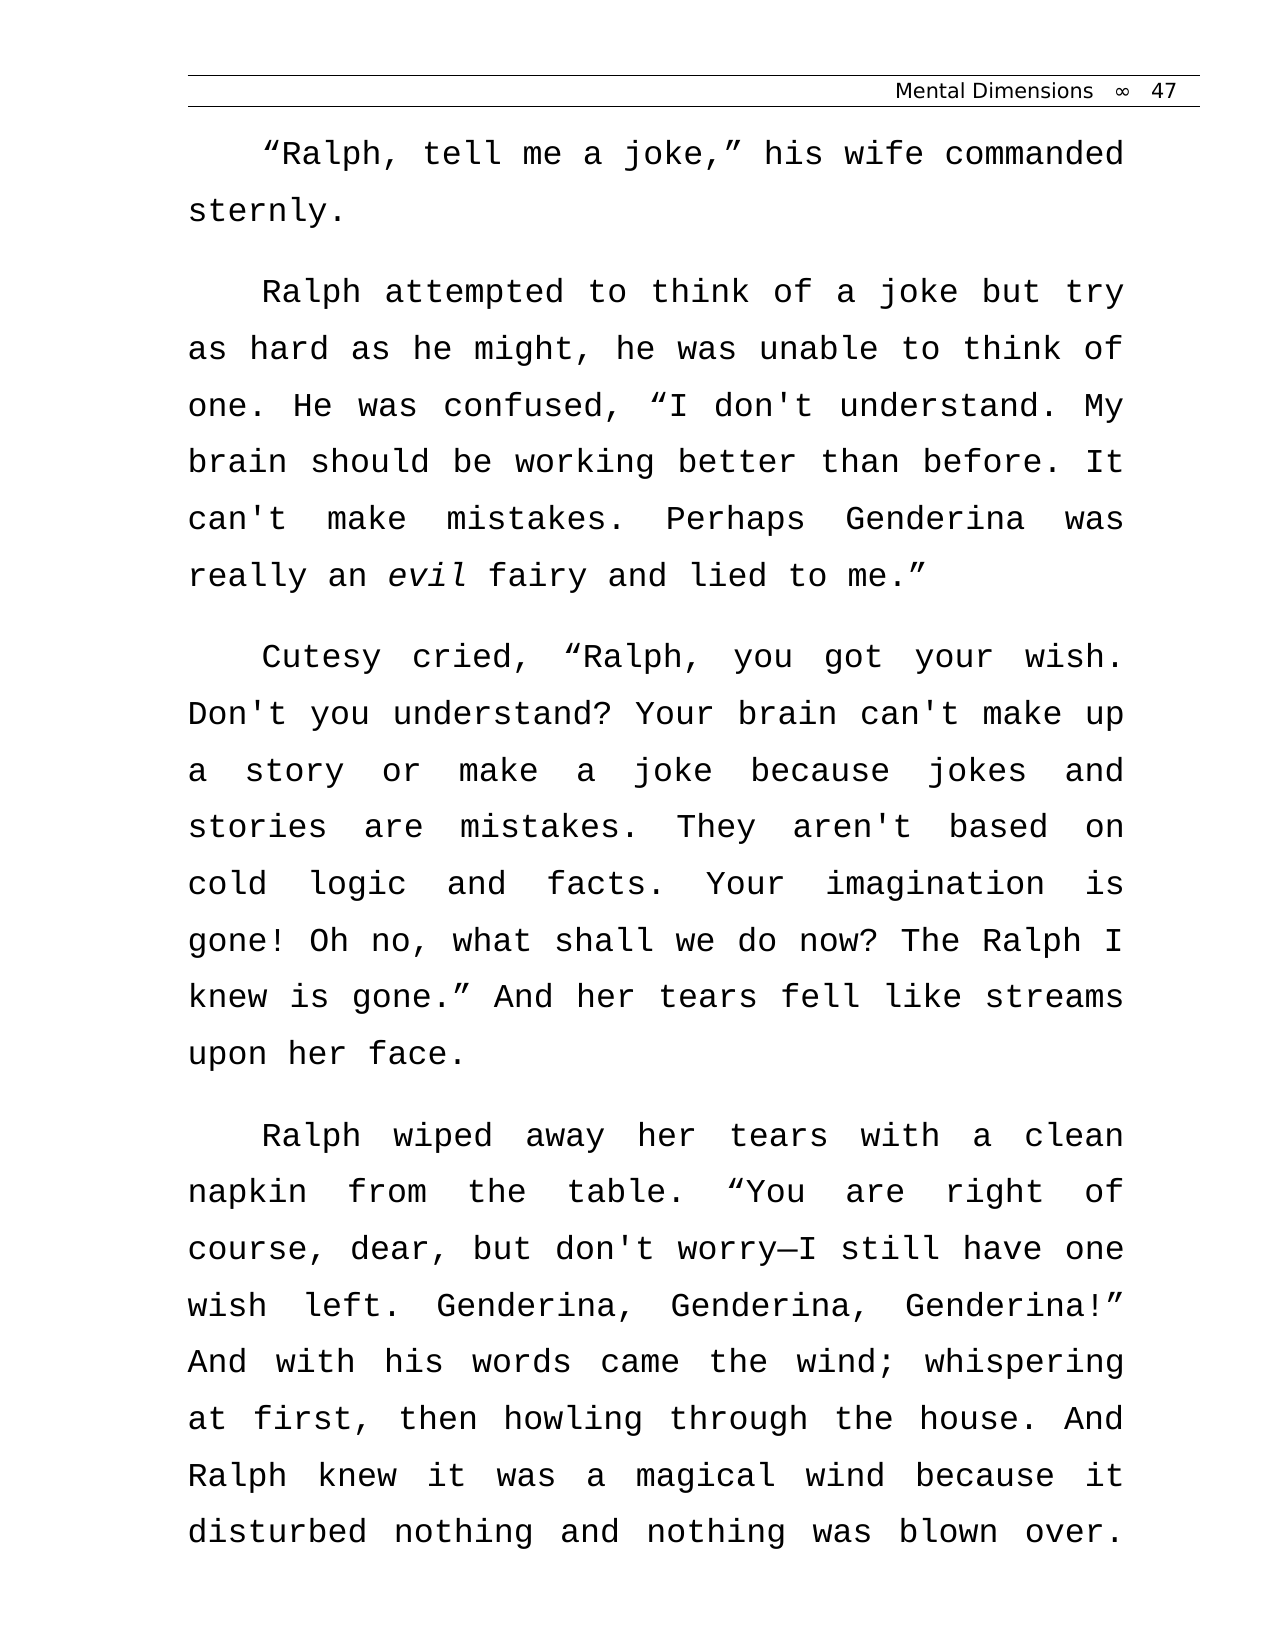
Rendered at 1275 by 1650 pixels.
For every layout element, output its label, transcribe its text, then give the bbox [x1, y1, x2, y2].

text Cutesy cried, “Ralph, you got your wish. Don't you understand? Your brain can't make up a story or make a joke because jokes and stories are mistakes. They aren't based on cold logic and facts. Your imagination is gone! Oh no, what shall we do now? The Ralph I knew is gone.” And her tears fell like streams upon her face. [187, 640, 1125, 1074]
text Ralph attempted to think of a joke but try as hard as he might, he was unable to think of one. He was confused, “I don't understand. My brain should be working better than before. It can't make mistakes. Perhaps Genderina was really an evil fairy and lied to me.” [187, 275, 1125, 596]
text “Ralph, tell me a joke,” his wife commanded sternly. [187, 137, 1125, 231]
text Ralph wiped away her tears with a clean napkin from the table. “You are right of course, dear, but don't worry—I still have one wish left. Genderina, Genderina, Genderina!” And with his words came the wind; whispering at first, then howling through the house. And Ralph knew it was a magical wind because it disturbed nothing and nothing was blown over. [187, 1118, 1125, 1553]
